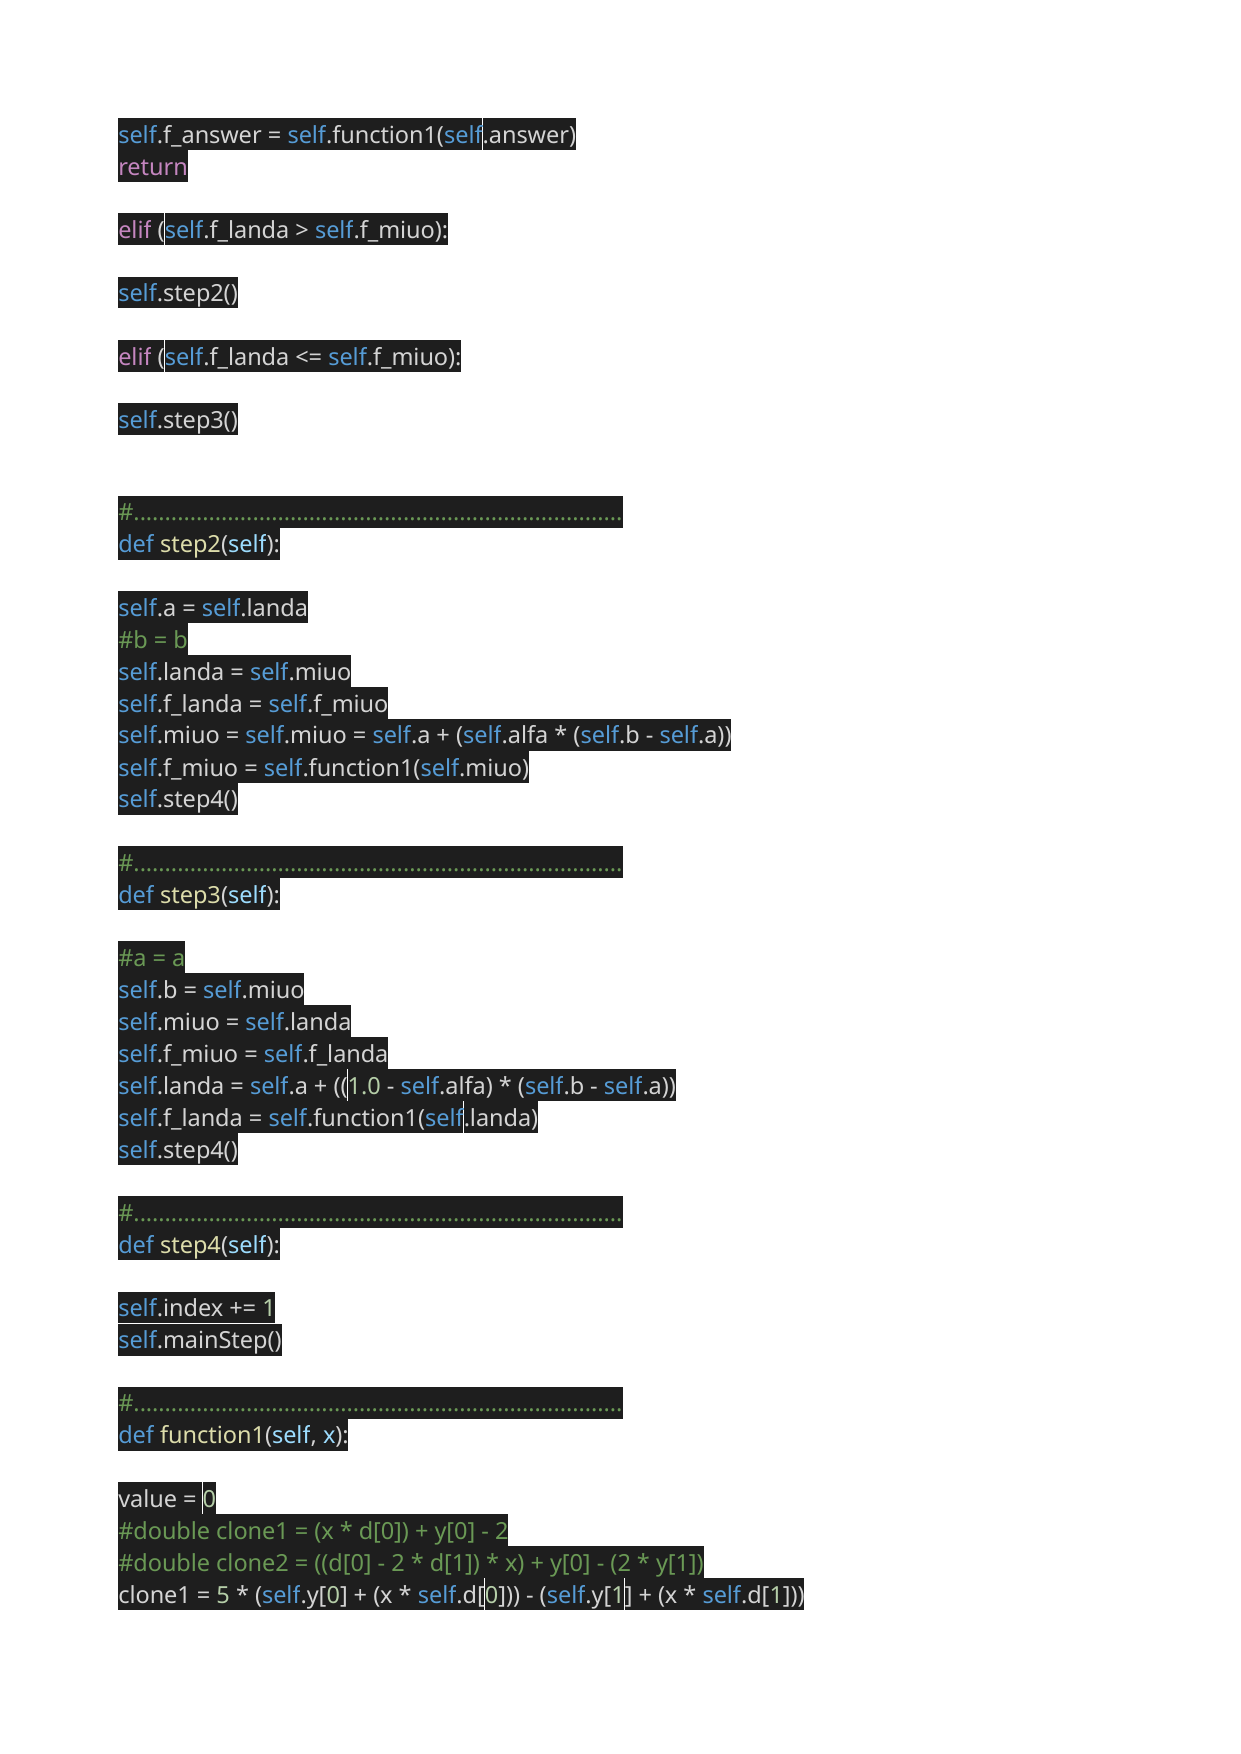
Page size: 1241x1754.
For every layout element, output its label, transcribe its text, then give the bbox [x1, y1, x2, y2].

text self.landa = self.miuo [118, 655, 1122, 687]
text value = 0 [118, 1482, 1122, 1514]
text #.............................................................................. [118, 496, 1122, 528]
text def function1(self, x): [118, 1419, 1122, 1451]
text #.............................................................................. [118, 1196, 1122, 1228]
text elif (self.f_landa <= self.f_miuo): [118, 340, 1122, 372]
text self.step4() [118, 1133, 1122, 1165]
text #a = a [118, 941, 1122, 973]
text #.............................................................................. [118, 1387, 1122, 1419]
text self.step2() [118, 277, 1122, 308]
text #double clone2 = ((d[0] - 2 * d[1]) * x) + y[0] - (2 * y[1]) [118, 1546, 1122, 1578]
text clone1 = 5 * (self.y[0] + (x * self.d[0])) - (self.y[1] + (x * self.d[1])) [118, 1578, 1122, 1610]
text self.f_miuo = self.function1(self.miuo) [118, 751, 1122, 783]
text self.f_landa = self.f_miuo [118, 687, 1122, 719]
text self.b = self.miuo [118, 973, 1122, 1005]
text #.............................................................................. [118, 846, 1122, 878]
text #b = b [118, 623, 1122, 655]
text def step2(self): [118, 528, 1122, 560]
text self.f_landa = self.function1(self.landa) [118, 1101, 1122, 1133]
text self.step3() [118, 403, 1122, 435]
text self.f_miuo = self.f_landa [118, 1037, 1122, 1069]
text self.f_answer = self.function1(self.answer) [118, 118, 1122, 150]
text self.a = self.landa [118, 591, 1122, 623]
text #double clone1 = (x * d[0]) + y[0] - 2 [118, 1514, 1122, 1546]
text self.index += 1 [118, 1292, 1122, 1323]
text def step3(self): [118, 878, 1122, 910]
text self.miuo = self.landa [118, 1005, 1122, 1037]
text return [118, 150, 1122, 182]
text elif (self.f_landa > self.f_miuo): [118, 213, 1122, 245]
text self.miuo = self.miuo = self.a + (self.alfa * (self.b - self.a)) [118, 719, 1122, 751]
text def step4(self): [118, 1228, 1122, 1260]
text self.step4() [118, 783, 1122, 815]
text self.mainStep() [118, 1323, 1122, 1356]
text self.landa = self.a + ((1.0 - self.alfa) * (self.b - self.a)) [118, 1069, 1122, 1101]
